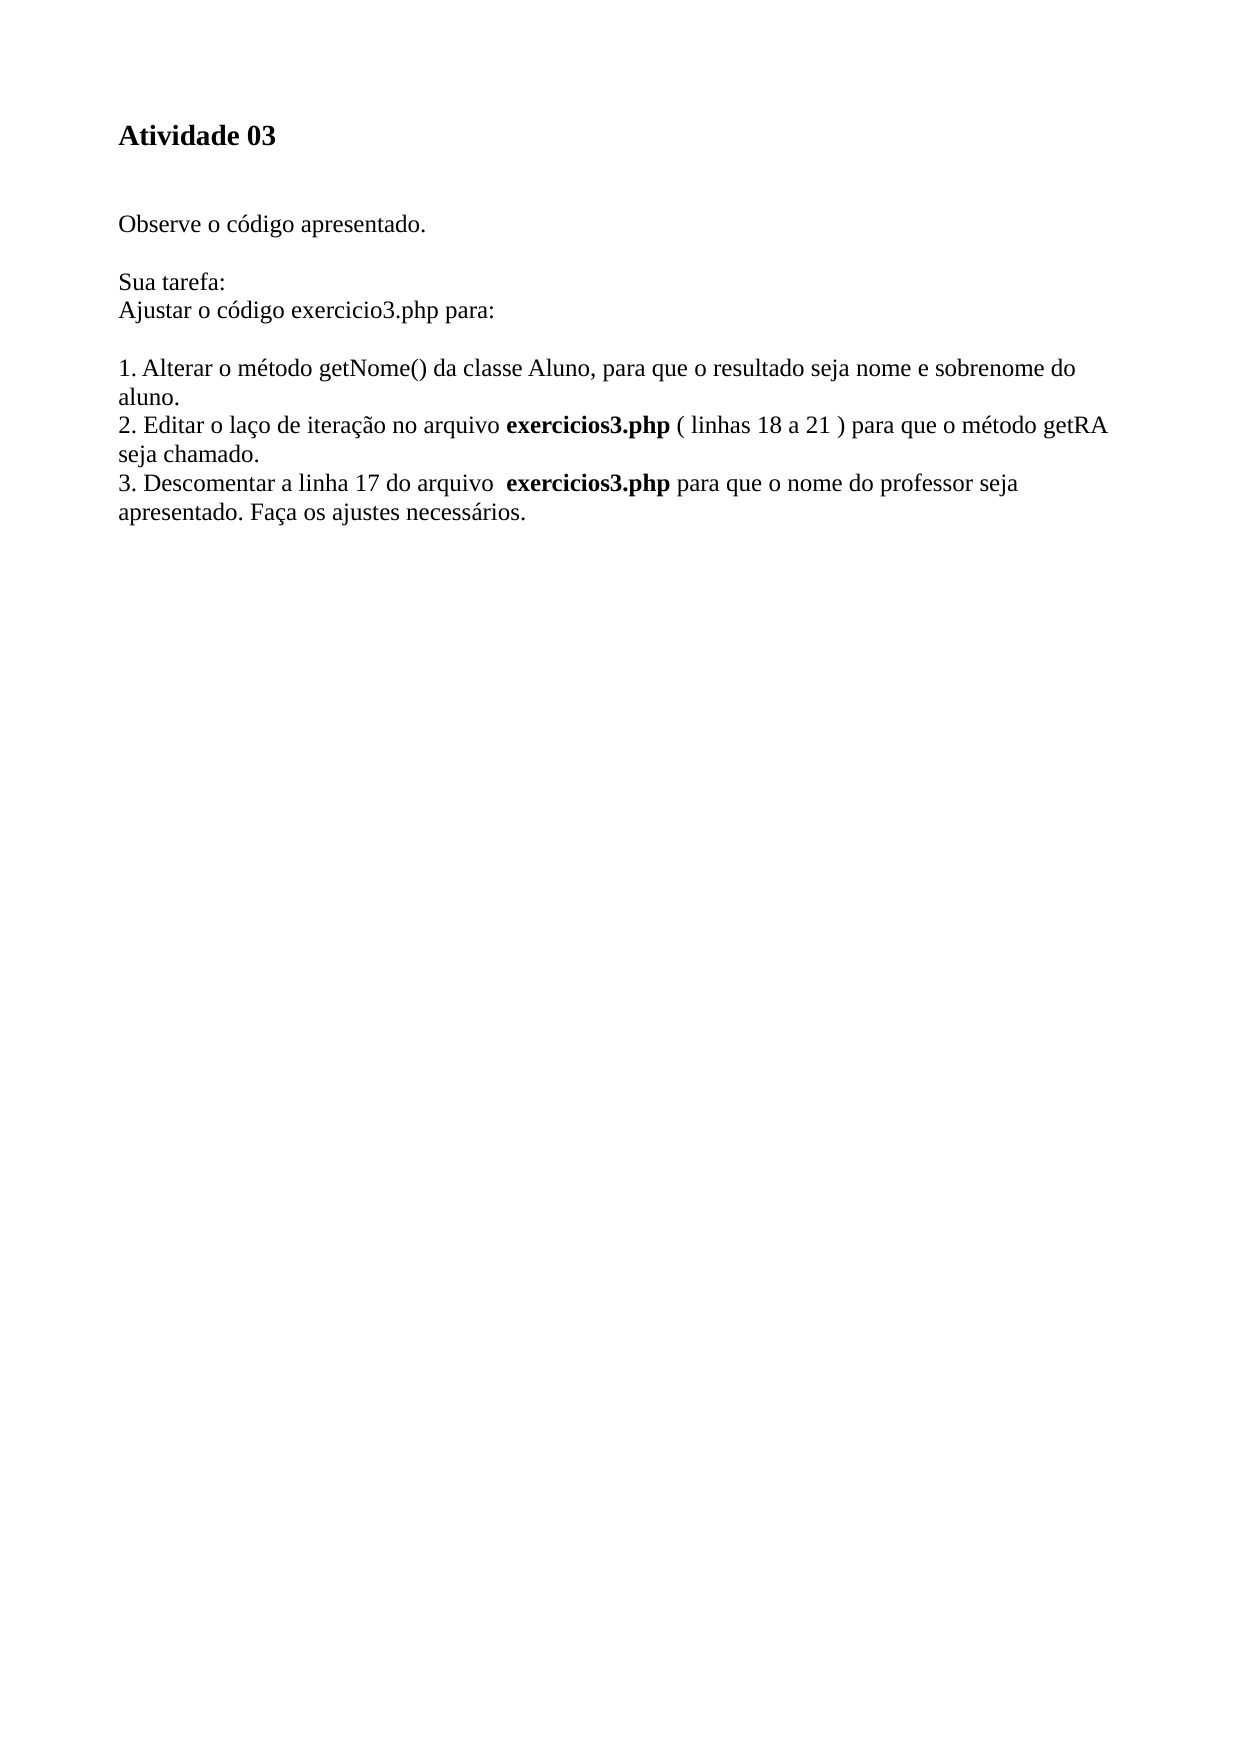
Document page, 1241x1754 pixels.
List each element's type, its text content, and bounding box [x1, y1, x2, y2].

text Atividade 03 [118, 118, 1122, 152]
text Observe o código apresentado. [118, 209, 1122, 238]
text Sua tarefa: [118, 267, 1122, 295]
text 2. Editar o laço de iteração no arquivo exercicios3.php ( linhas 18 a 21 ) para que o método getRA seja chamado. [118, 410, 1122, 468]
text 3. Descomentar a linha 17 do arquivo exercicios3.php para que o nome do professor seja apresentado. Faça os ajustes necessários. [118, 468, 1122, 525]
text 1. Alterar o método getNome() da classe Aluno, para que o resultado seja nome e sobrenome do aluno. [118, 353, 1122, 410]
text Ajustar o código exercicio3.php para: [118, 295, 1122, 324]
